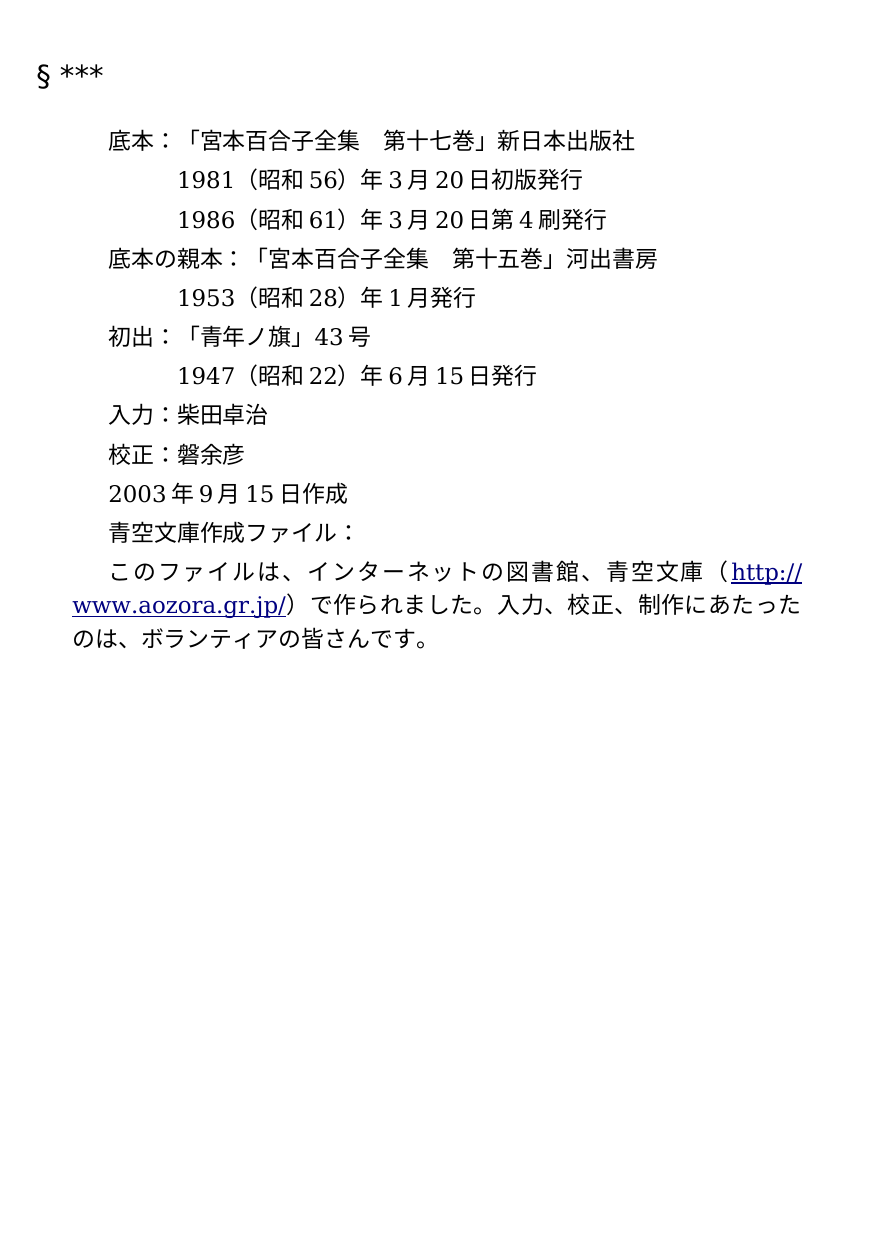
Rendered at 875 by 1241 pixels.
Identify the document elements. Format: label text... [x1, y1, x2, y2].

text 1981（昭和56）年3月20日初版発行 [72, 162, 802, 196]
text 入力：柴田卓治 [72, 397, 802, 431]
text 1986（昭和61）年3月20日第4刷発行 [72, 202, 802, 235]
text このファイルは、インターネットの図書館、青空文庫（http://www.aozora.gr.jp/）で作られました。入力、校正、制作にあたったのは、ボランティアの皆さんです。 [72, 554, 802, 654]
subtitle § *** [36, 60, 838, 94]
text 青空文庫作成ファイル： [72, 515, 802, 548]
text 1953（昭和28）年1月発行 [72, 280, 802, 313]
text 底本：「宮本百合子全集 第十七巻」新日本出版社 [72, 123, 802, 156]
text 底本の親本：「宮本百合子全集 第十五巻」河出書房 [72, 241, 802, 274]
text 2003年9月15日作成 [72, 476, 802, 509]
text 1947（昭和22）年6月15日発行 [72, 358, 802, 391]
text 校正：磐余彦 [72, 437, 802, 470]
text 初出：「青年ノ旗」43号 [72, 319, 802, 352]
